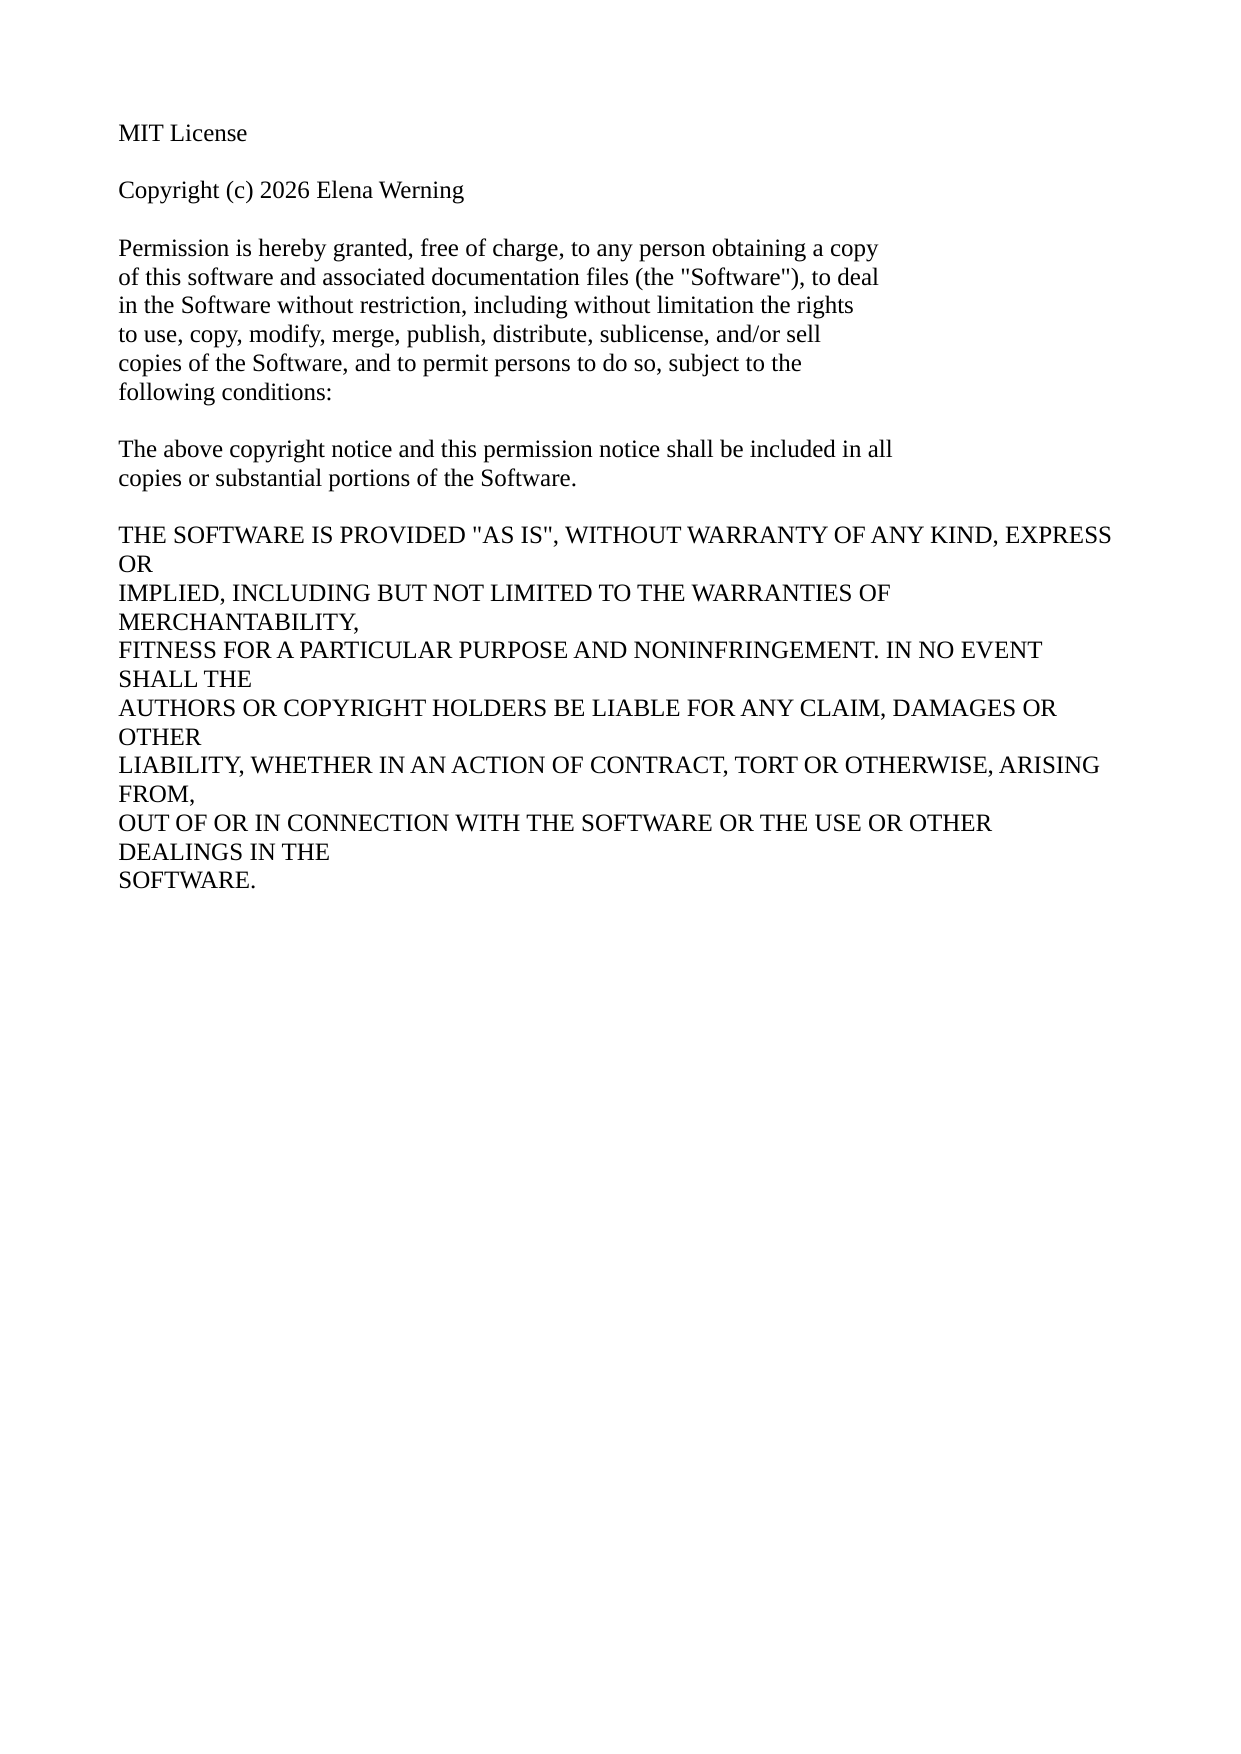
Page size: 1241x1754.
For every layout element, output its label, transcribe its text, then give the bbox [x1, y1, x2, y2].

text AUTHORS OR COPYRIGHT HOLDERS BE LIABLE FOR ANY CLAIM, DAMAGES OR OTHER [118, 693, 1122, 751]
text copies or substantial portions of the Software. [118, 463, 1122, 492]
text The above copyright notice and this permission notice shall be included in all [118, 434, 1122, 463]
text OUT OF OR IN CONNECTION WITH THE SOFTWARE OR THE USE OR OTHER DEALINGS IN THE [118, 808, 1122, 866]
text LIABILITY, WHETHER IN AN ACTION OF CONTRACT, TORT OR OTHERWISE, ARISING FROM, [118, 751, 1122, 808]
text of this software and associated documentation files (the "Software"), to deal [118, 262, 1122, 291]
text to use, copy, modify, merge, publish, distribute, sublicense, and/or sell [118, 319, 1122, 348]
text THE SOFTWARE IS PROVIDED "AS IS", WITHOUT WARRANTY OF ANY KIND, EXPRESS OR [118, 521, 1122, 578]
text following conditions: [118, 377, 1122, 406]
text MIT License [118, 118, 1122, 147]
text Permission is hereby granted, free of charge, to any person obtaining a copy [118, 233, 1122, 262]
text IMPLIED, INCLUDING BUT NOT LIMITED TO THE WARRANTIES OF MERCHANTABILITY, [118, 578, 1122, 636]
text in the Software without restriction, including without limitation the rights [118, 291, 1122, 319]
text FITNESS FOR A PARTICULAR PURPOSE AND NONINFRINGEMENT. IN NO EVENT SHALL THE [118, 636, 1122, 693]
text copies of the Software, and to permit persons to do so, subject to the [118, 348, 1122, 377]
text SOFTWARE. [118, 866, 1122, 894]
text Copyright (c) 2026 Elena Werning [118, 176, 1122, 204]
